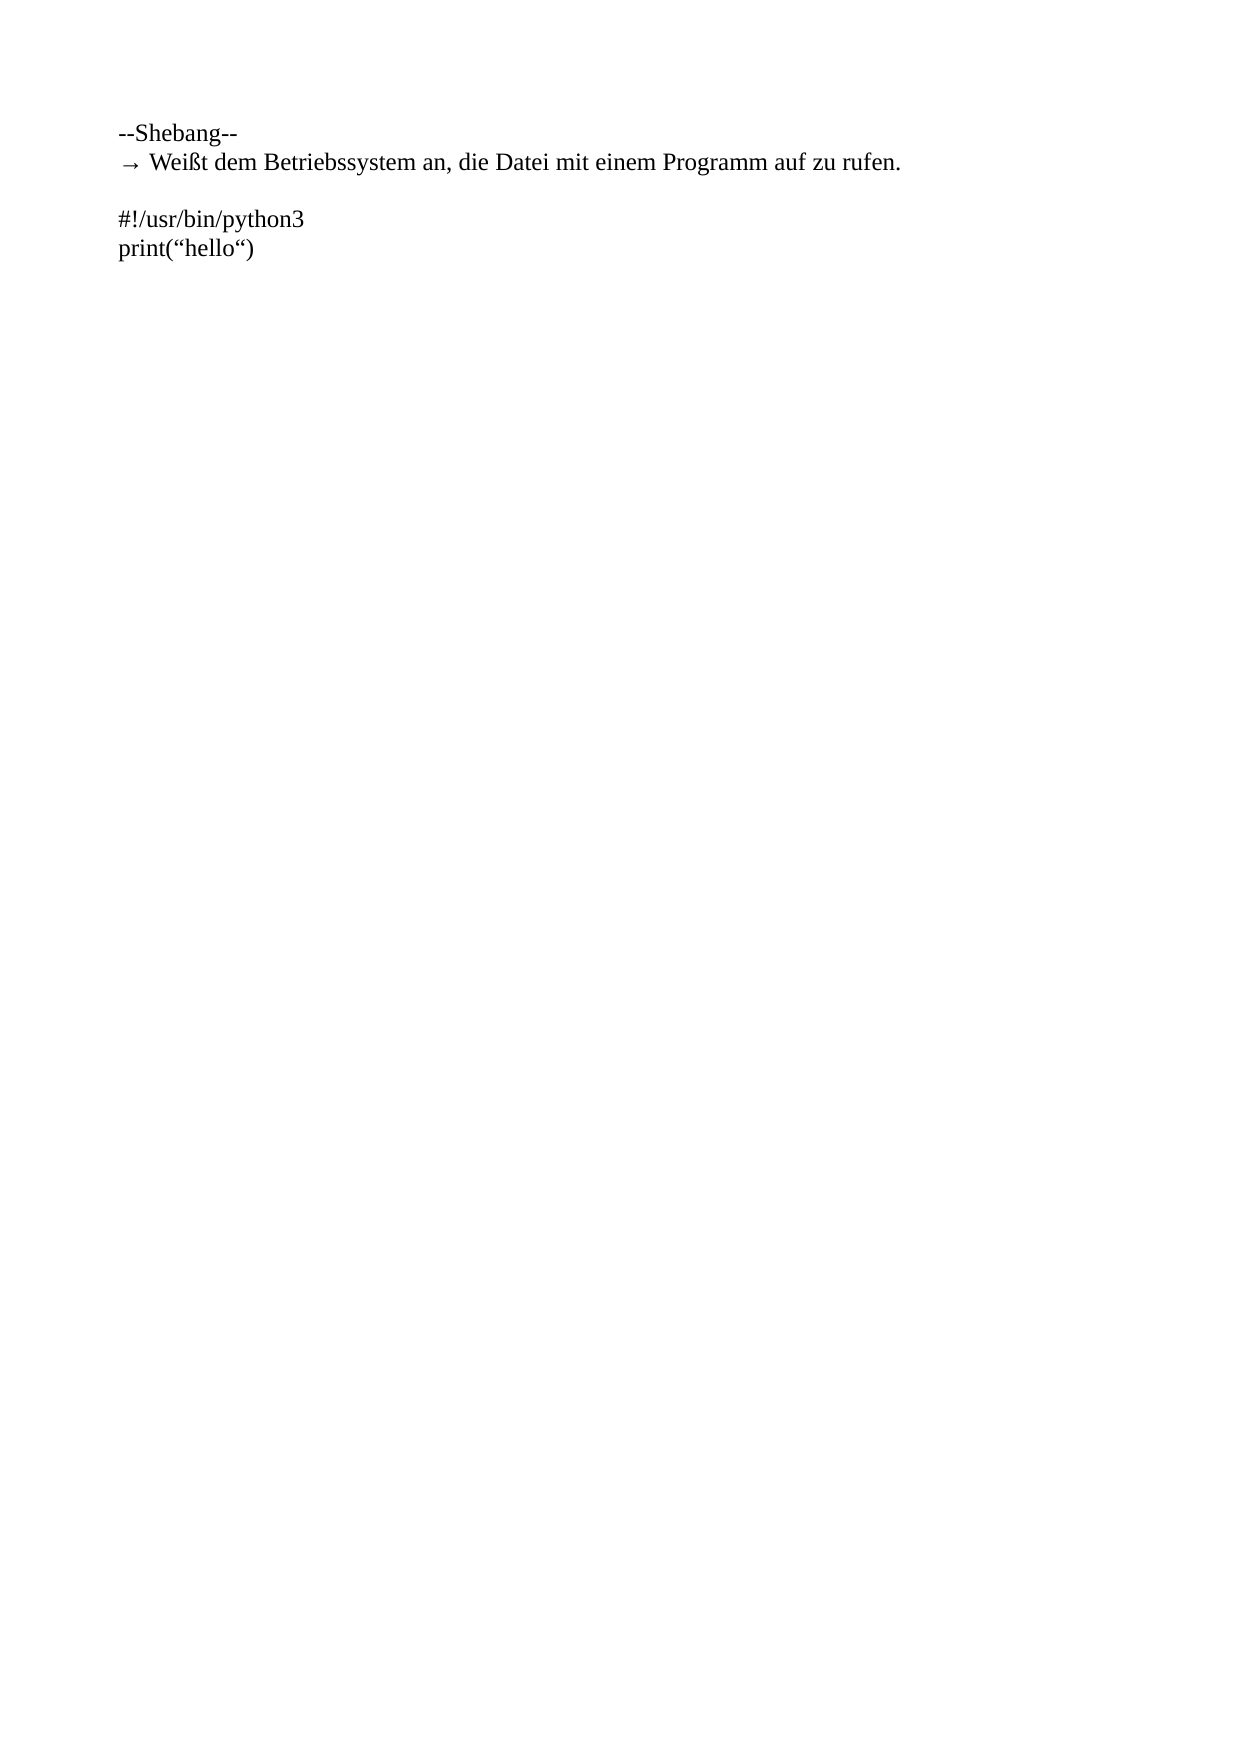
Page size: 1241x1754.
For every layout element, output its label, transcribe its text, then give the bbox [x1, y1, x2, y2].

text → Weißt dem Betriebssystem an, die Datei mit einem Programm auf zu rufen. [118, 147, 1122, 176]
text print(“hello“) [118, 233, 1122, 262]
text --Shebang-- [118, 118, 1122, 147]
text #!/usr/bin/python3 [118, 204, 1122, 233]
